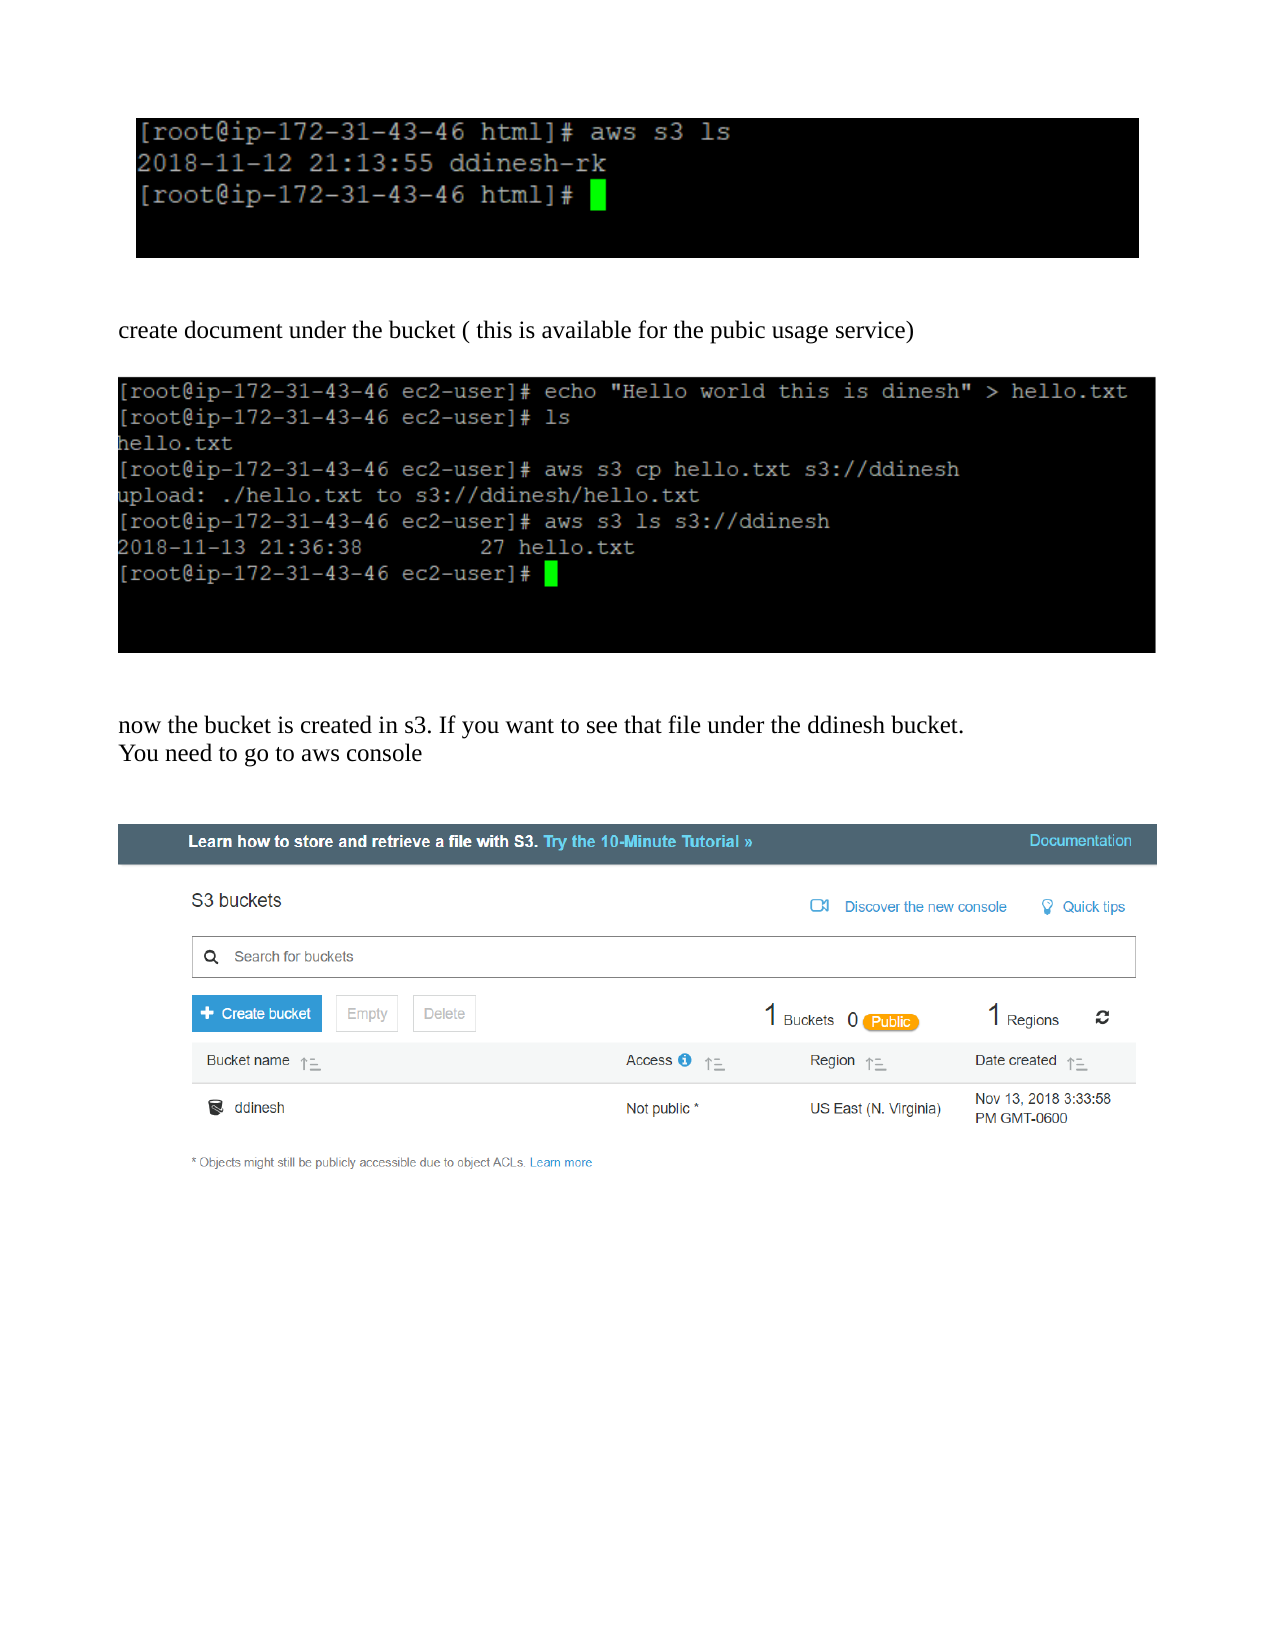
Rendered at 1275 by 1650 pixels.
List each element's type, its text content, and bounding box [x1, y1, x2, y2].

text now the bucket is created in s3. If you want to see that file under the ddinesh bucket. [118, 710, 1157, 738]
picture [118, 824, 1157, 1229]
text You need to go to aws console [118, 738, 1157, 767]
picture [118, 372, 1157, 653]
picture [136, 118, 1139, 258]
text create document under the bucket ( this is available for the pubic usage service) [118, 315, 1157, 343]
